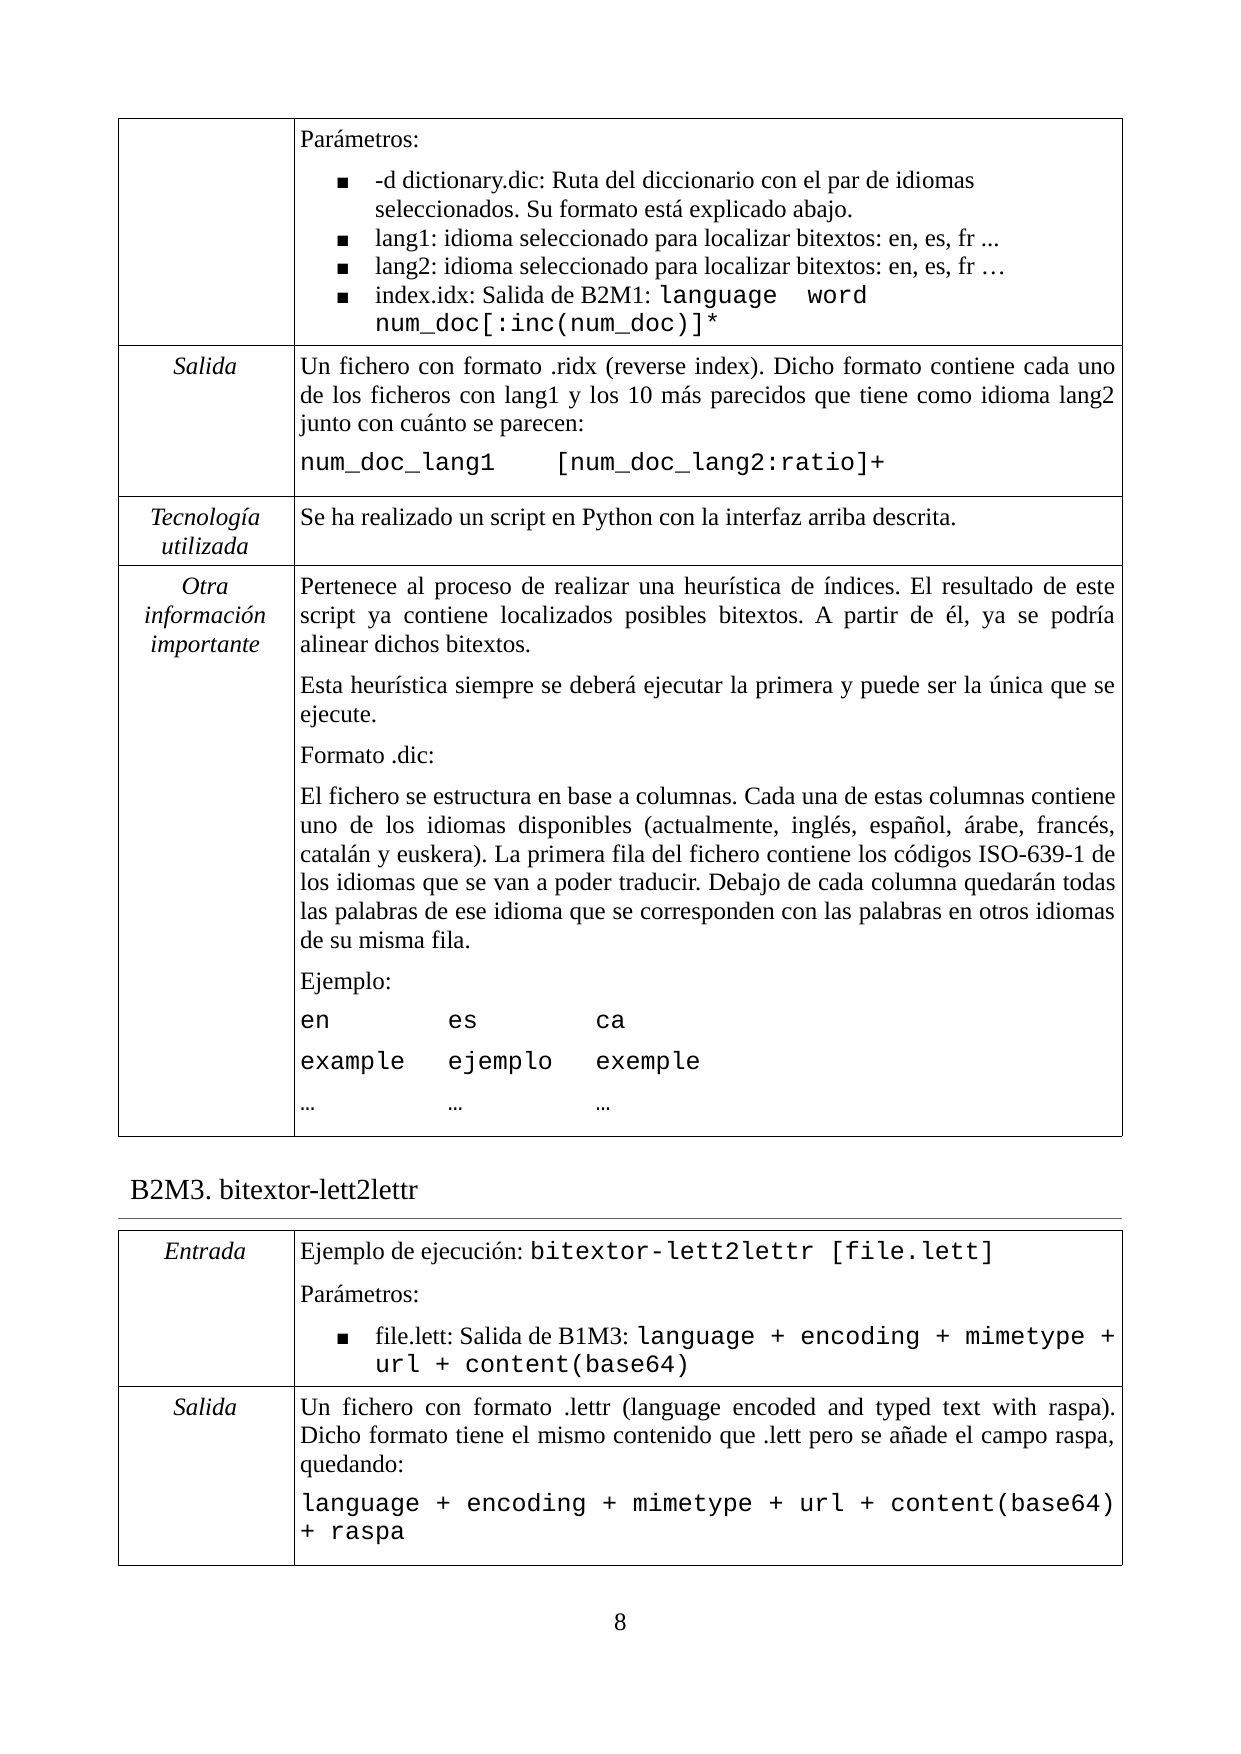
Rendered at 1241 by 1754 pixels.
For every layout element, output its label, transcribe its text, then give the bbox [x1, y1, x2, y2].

table_cell Pertenece al proceso de realizar una heurística de índices. El resultado de este script ya contiene localizados posibles bitextos. A partir de él, ya se podría alinear dichos bitextos. Esta heurística siempre se deberá ejecutar la primera y puede ser la única que se ejecute. Formato .dic: El fichero se estructura en base a columnas. Cada una de estas columnas contiene uno de los idiomas disponibles (actualmente, inglés, español, árabe, francés, catalán y euskera). La primera fila del fichero contiene los códigos ISO-639-1 de los idiomas que se van a poder traducir. Debajo de cada columna quedarán todas las palabras de ese idioma que se corresponden con las palabras en otros idiomas de su misma fila. Ejemplo: en es ca example ejemplo exemple … … … [295, 566, 1122, 1136]
table_header Ejemplo de ejecución: bitextor-idx2ridx [-d diccionario.dic] lang1 lang2 [index.idx] Parámetros: -d dictionary.dic: Ruta del diccionario con el par de idiomas seleccionados. Su formato está explicado abajo. lang1: idioma seleccionado para localizar bitextos: en, es, fr ... lang2: idioma seleccionado para localizar bitextos: en, es, fr … index.idx: Salida de B2M1: language word num_doc[:inc(num_doc)]* [295, 119, 1122, 345]
table_cell Un fichero con formato .lettr (language encoded and typed text with raspa). Dicho formato tiene el mismo contenido que .lett pero se añade el campo raspa, quedando: language + encoding + mimetype + url + content(base64) + raspa [295, 1387, 1122, 1565]
table_cell Un fichero con formato .ridx (reverse index). Dicho formato contiene cada uno de los ficheros con lang1 y los 10 más parecidos que tiene como idioma lang2 junto con cuánto se parecen: num_doc_lang1 [num_doc_lang2:ratio]+ [295, 346, 1122, 496]
table_header Entrada [119, 1231, 294, 1386]
table_cell Tecnología utilizada [119, 497, 294, 565]
subtitle B2M3. bitextor-lett2lettr [118, 1161, 1122, 1218]
table_header Ejemplo de ejecución: bitextor-lett2lettr [file.lett] Parámetros: file.lett: Salida de B1M3: language + encoding + mimetype + url + content(base64) [295, 1231, 1122, 1386]
table_cell Otra información importante [119, 566, 294, 1136]
table_header [119, 119, 294, 345]
table_cell Salida [119, 346, 294, 496]
table_cell Se ha realizado un script en Python con la interfaz arriba descrita. [295, 497, 1122, 565]
table_cell Salida [119, 1387, 294, 1565]
